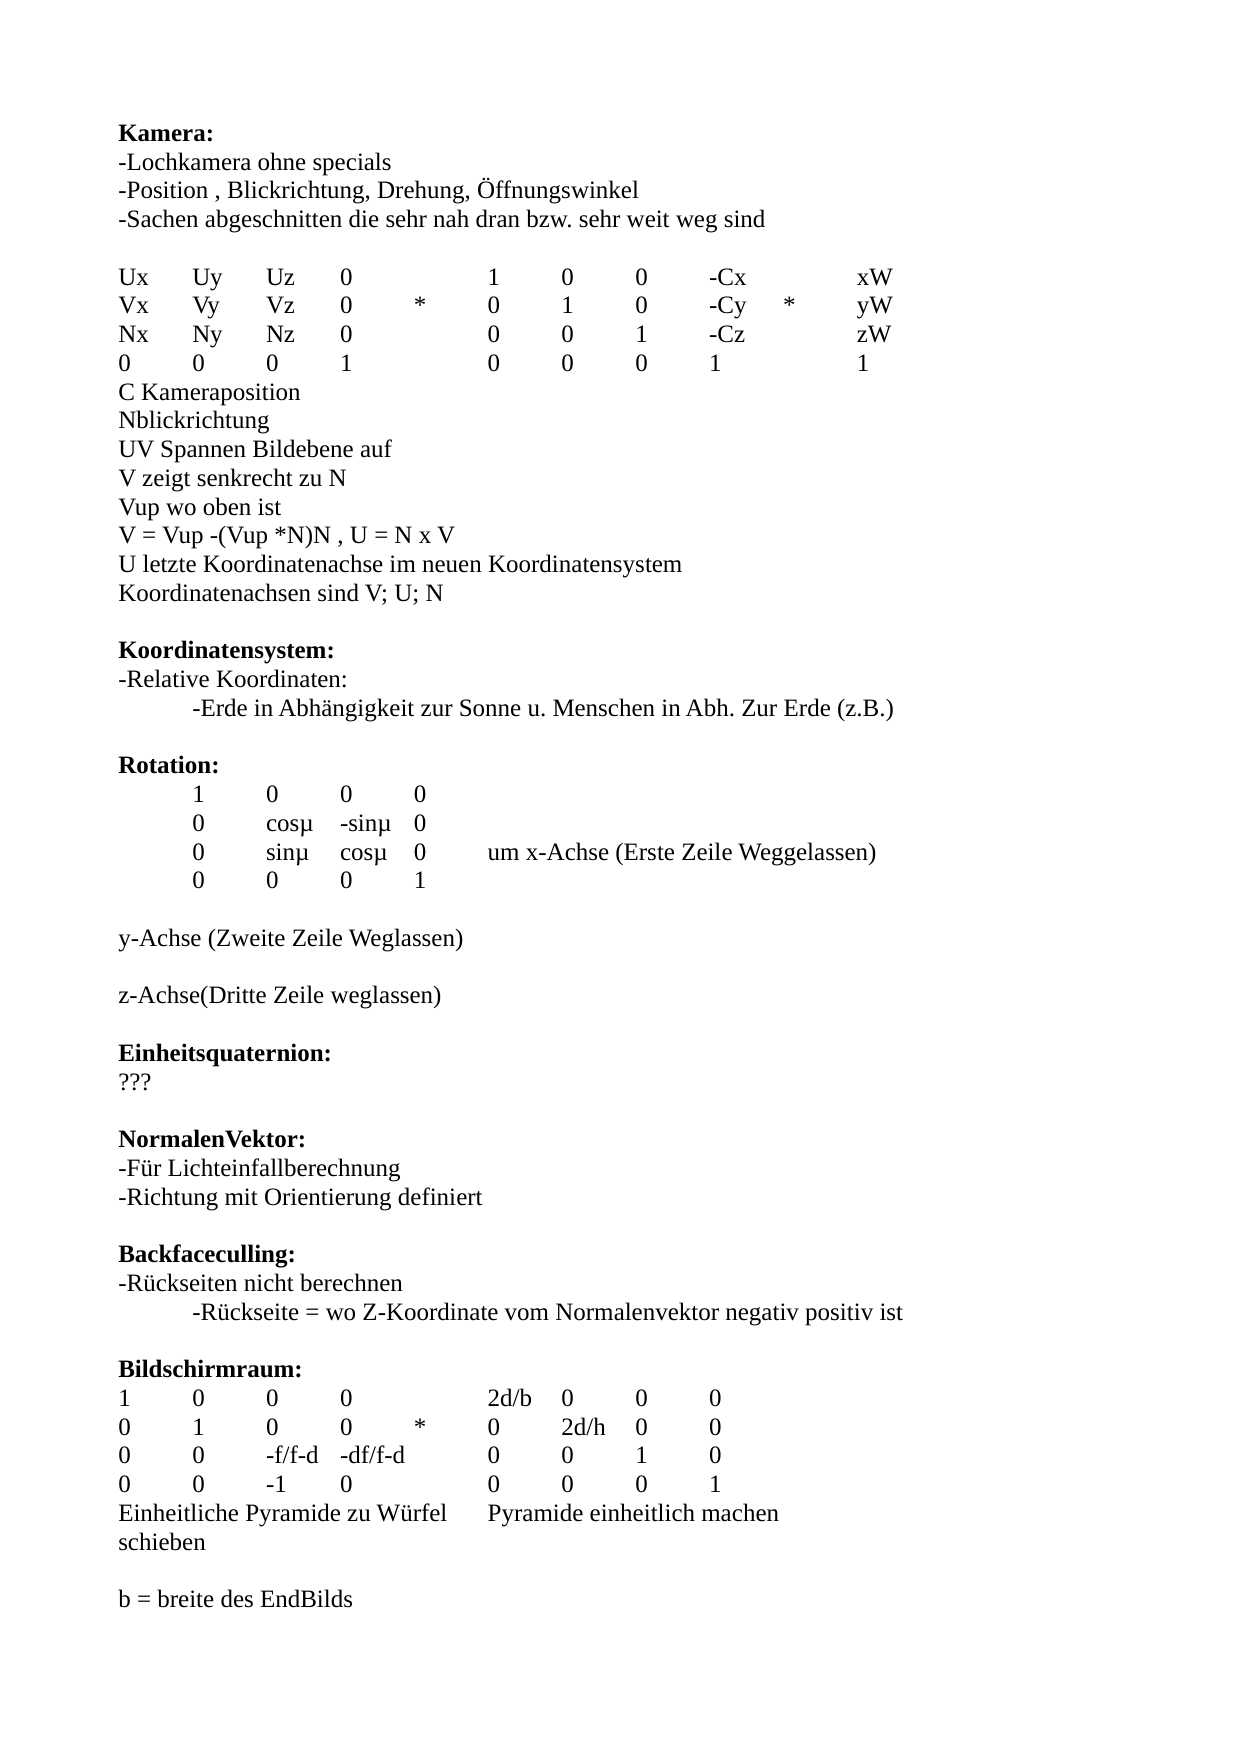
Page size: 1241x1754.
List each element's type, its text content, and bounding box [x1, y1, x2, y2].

text V zeigt senkrecht zu N [118, 463, 1122, 492]
text Rotation: [118, 751, 1122, 779]
text -Position , Blickrichtung, Drehung, Öffnungswinkel [118, 176, 1122, 204]
text Vx Vy Vz 0 * 0 1 0 -Cy * yW [118, 291, 1122, 319]
text Koordinatensystem: [118, 636, 1122, 664]
text b = breite des EndBilds [118, 1584, 1122, 1613]
text 0 1 0 0 * 0 2d/h 0 0 [118, 1412, 1122, 1441]
text -Für Lichteinfallberechnung [118, 1153, 1122, 1182]
text y-Achse (Zweite Zeile Weglassen) [118, 923, 1122, 952]
text -Erde in Abhängigkeit zur Sonne u. Menschen in Abh. Zur Erde (z.B.) [118, 693, 1122, 722]
text 0 sinµ cosµ 0 um x-Achse (Erste Zeile Weggelassen) [118, 837, 1122, 866]
text 0 0 -1 0 0 0 0 1 [118, 1469, 1122, 1498]
text Vup wo oben ist [118, 492, 1122, 521]
text schieben [118, 1527, 1122, 1556]
text z-Achse(Dritte Zeile weglassen) [118, 981, 1122, 1009]
text Nblickrichtung [118, 406, 1122, 434]
text V = Vup -(Vup *N)N , U = N x V [118, 521, 1122, 549]
text UV Spannen Bildebene auf [118, 434, 1122, 463]
text -Rückseite = wo Z-Koordinate vom Normalenvektor negativ positiv ist [118, 1297, 1122, 1326]
text Einheitsquaternion: [118, 1038, 1122, 1067]
text ??? [118, 1067, 1122, 1096]
text -Relative Koordinaten: [118, 664, 1122, 693]
text Kamera: [118, 118, 1122, 147]
text Backfaceculling: [118, 1239, 1122, 1268]
text 0 0 0 1 0 0 0 1 1 [118, 348, 1122, 377]
text NormalenVektor: [118, 1124, 1122, 1153]
text 1 0 0 0 2d/b 0 0 0 [118, 1383, 1122, 1412]
text -Rückseiten nicht berechnen [118, 1268, 1122, 1297]
text 1 0 0 0 [118, 779, 1122, 808]
text Nx Ny Nz 0 0 0 1 -Cz zW [118, 319, 1122, 348]
text C Kameraposition [118, 377, 1122, 406]
text 0 0 0 1 [118, 866, 1122, 894]
text U letzte Koordinatenachse im neuen Koordinatensystem [118, 549, 1122, 578]
text Einheitliche Pyramide zu Würfel Pyramide einheitlich machen [118, 1498, 1122, 1527]
text -Lochkamera ohne specials [118, 147, 1122, 176]
text Ux Uy Uz 0 1 0 0 -Cx xW [118, 262, 1122, 291]
text 0 cosµ -sinµ 0 [118, 808, 1122, 837]
text -Richtung mit Orientierung definiert [118, 1182, 1122, 1211]
text -Sachen abgeschnitten die sehr nah dran bzw. sehr weit weg sind [118, 204, 1122, 233]
text Koordinatenachsen sind V; U; N [118, 578, 1122, 607]
text Bildschirmraum: [118, 1354, 1122, 1383]
text 0 0 -f/f-d -df/f-d 0 0 1 0 [118, 1441, 1122, 1469]
